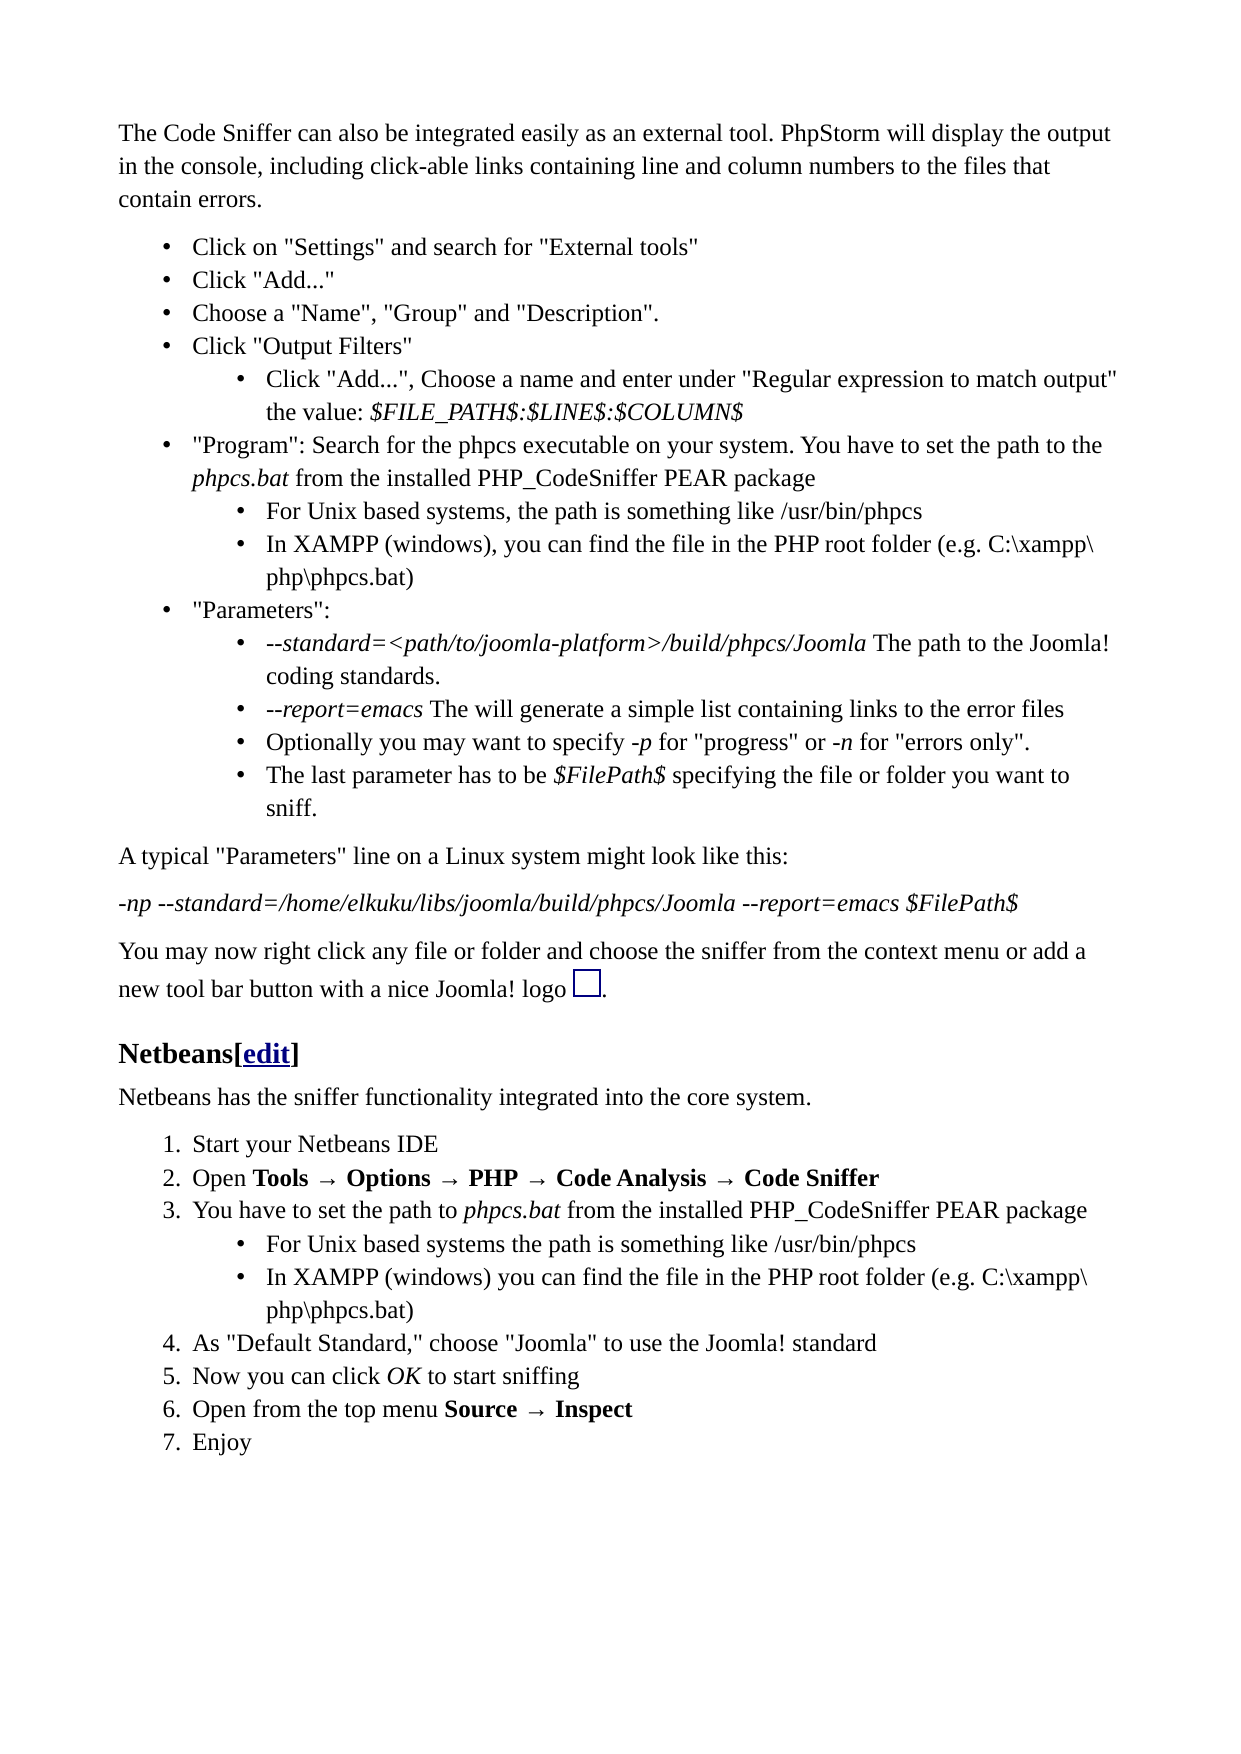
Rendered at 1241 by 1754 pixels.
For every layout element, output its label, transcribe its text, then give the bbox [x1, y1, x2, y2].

list "Parameters": [162, 595, 1122, 624]
subtitle Netbeans[edit] [118, 1036, 1122, 1069]
list --standard=<path/to/joomla-platform>/build/phpcs/Joomla The path to the Joomla! coding standards. [236, 628, 1122, 690]
list "Program": Search for the phpcs executable on your system. You have to set the path to the phpcs.bat from the installed PHP_CodeSniffer PEAR package [162, 430, 1122, 492]
list Now you can click OK to start sniffing [162, 1361, 1122, 1389]
list Click "Add..." [162, 265, 1122, 293]
text -np --standard=/home/elkuku/libs/joomla/build/phpcs/Joomla --report=emacs $FilePath$ [118, 888, 1122, 917]
list As "Default Standard," choose "Joomla" to use the Joomla! standard [162, 1328, 1122, 1356]
list The last parameter has to be $FilePath$ specifying the file or folder you want to sniff. [236, 760, 1122, 822]
list Open Tools → Options → PHP → Code Analysis → Code Sniffer [162, 1163, 1122, 1191]
list --report=emacs The will generate a simple list containing links to the error files [236, 694, 1122, 723]
list Click "Output Filters" [162, 331, 1122, 359]
text You may now right click any file or folder and choose the sniffer from the context menu or add a new tool bar button with a nice Joomla! logo . [118, 936, 1122, 1002]
list For Unix based systems, the path is something like /usr/bin/phpcs [236, 496, 1122, 525]
list In XAMPP (windows) you can find the file in the PHP root folder (e.g. C:\xampp\php\phpcs.bat) [236, 1262, 1122, 1323]
list Enjoy [162, 1427, 1122, 1456]
list For Unix based systems the path is something like /usr/bin/phpcs [236, 1229, 1122, 1257]
list Click on "Settings" and search for "External tools" [162, 232, 1122, 261]
text A typical "Parameters" line on a Linux system might look like this: [118, 841, 1122, 869]
list You have to set the path to phpcs.bat from the installed PHP_CodeSniffer PEAR package [162, 1196, 1122, 1224]
list Click "Add...", Choose a name and enter under "Regular expression to match output" the value: $FILE_PATH$:$LINE$:$COLUMN$ [236, 364, 1122, 426]
list In XAMPP (windows), you can find the file in the PHP root folder (e.g. C:\xampp\php\phpcs.bat) [236, 529, 1122, 591]
list Optionally you may want to specify -p for "progress" or -n for "errors only". [236, 727, 1122, 756]
list Open from the top menu Source → Inspect [162, 1394, 1122, 1422]
list Start your Netbeans IDE [162, 1129, 1122, 1158]
text The Code Sniffer can also be integrated easily as an external tool. PhpStorm will display the output in the console, including click-able links containing line and column numbers to the files that contain errors. [118, 118, 1122, 213]
list Choose a "Name", "Group" and "Description". [162, 298, 1122, 327]
text Netbeans has the sniffer functionality integrated into the core system. [118, 1082, 1122, 1111]
